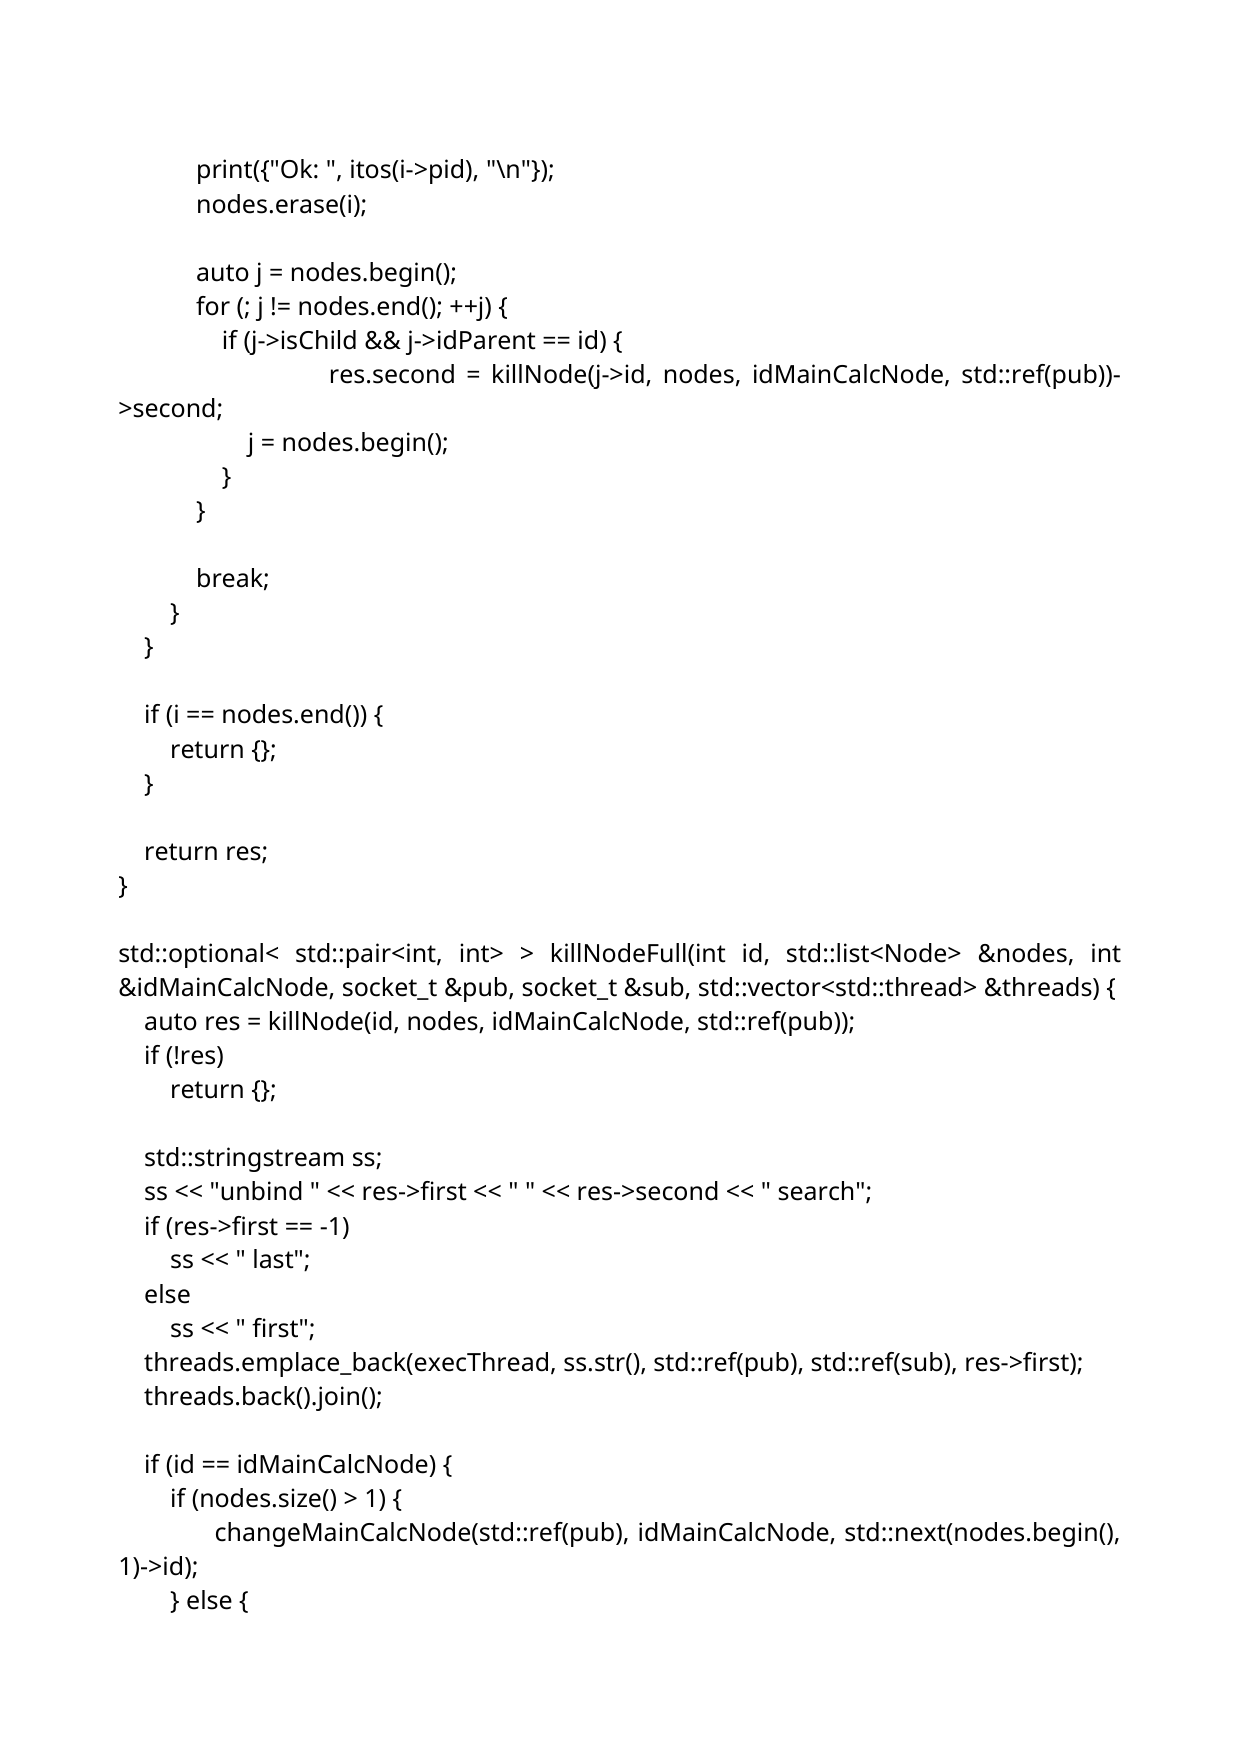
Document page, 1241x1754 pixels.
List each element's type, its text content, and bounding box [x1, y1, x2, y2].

text if (!res) [118, 1038, 1122, 1072]
text ss << " last"; [118, 1242, 1122, 1276]
text std::optional< std::pair<int, int> > killNodeFull(int id, std::list<Node> &nodes, int &idMainCalcNode, socket_t &pub, socket_t &sub, std::vector<std::thread> &threads) { [118, 936, 1122, 1004]
text ss << " first"; [118, 1310, 1122, 1344]
text print({"Ok: ", itos(i->pid), "\n"}); [118, 152, 1122, 186]
text return {}; [118, 1072, 1122, 1106]
text } [118, 629, 1122, 663]
text auto j = nodes.begin(); [118, 254, 1122, 288]
text return {}; [118, 731, 1122, 765]
text threads.emplace_back(execThread, ss.str(), std::ref(pub), std::ref(sub), res->first); [118, 1344, 1122, 1378]
text else [118, 1276, 1122, 1310]
text return res; [118, 833, 1122, 867]
text } [118, 493, 1122, 527]
text threads.back().join(); [118, 1378, 1122, 1412]
text ss << "unbind " << res->first << " " << res->second << " search"; [118, 1174, 1122, 1208]
text nodes.erase(i); [118, 186, 1122, 220]
text changeMainCalcNode(std::ref(pub), idMainCalcNode, std::next(nodes.begin(), 1)->id); [118, 1515, 1122, 1583]
text for (; j != nodes.end(); ++j) { [118, 288, 1122, 322]
text } else { [118, 1583, 1122, 1617]
text if (j->isChild && j->idParent == id) { [118, 322, 1122, 357]
text break; [118, 561, 1122, 595]
text } [118, 765, 1122, 799]
text if (nodes.size() > 1) { [118, 1481, 1122, 1515]
text } [118, 459, 1122, 493]
text } [118, 867, 1122, 902]
text if (i == nodes.end()) { [118, 697, 1122, 731]
text if (res->first == -1) [118, 1208, 1122, 1242]
text res.second = killNode(j->id, nodes, idMainCalcNode, std::ref(pub))->second; [118, 357, 1122, 425]
text auto res = killNode(id, nodes, idMainCalcNode, std::ref(pub)); [118, 1004, 1122, 1038]
text if (id == idMainCalcNode) { [118, 1447, 1122, 1481]
text } [118, 595, 1122, 629]
text j = nodes.begin(); [118, 425, 1122, 459]
text std::stringstream ss; [118, 1140, 1122, 1174]
